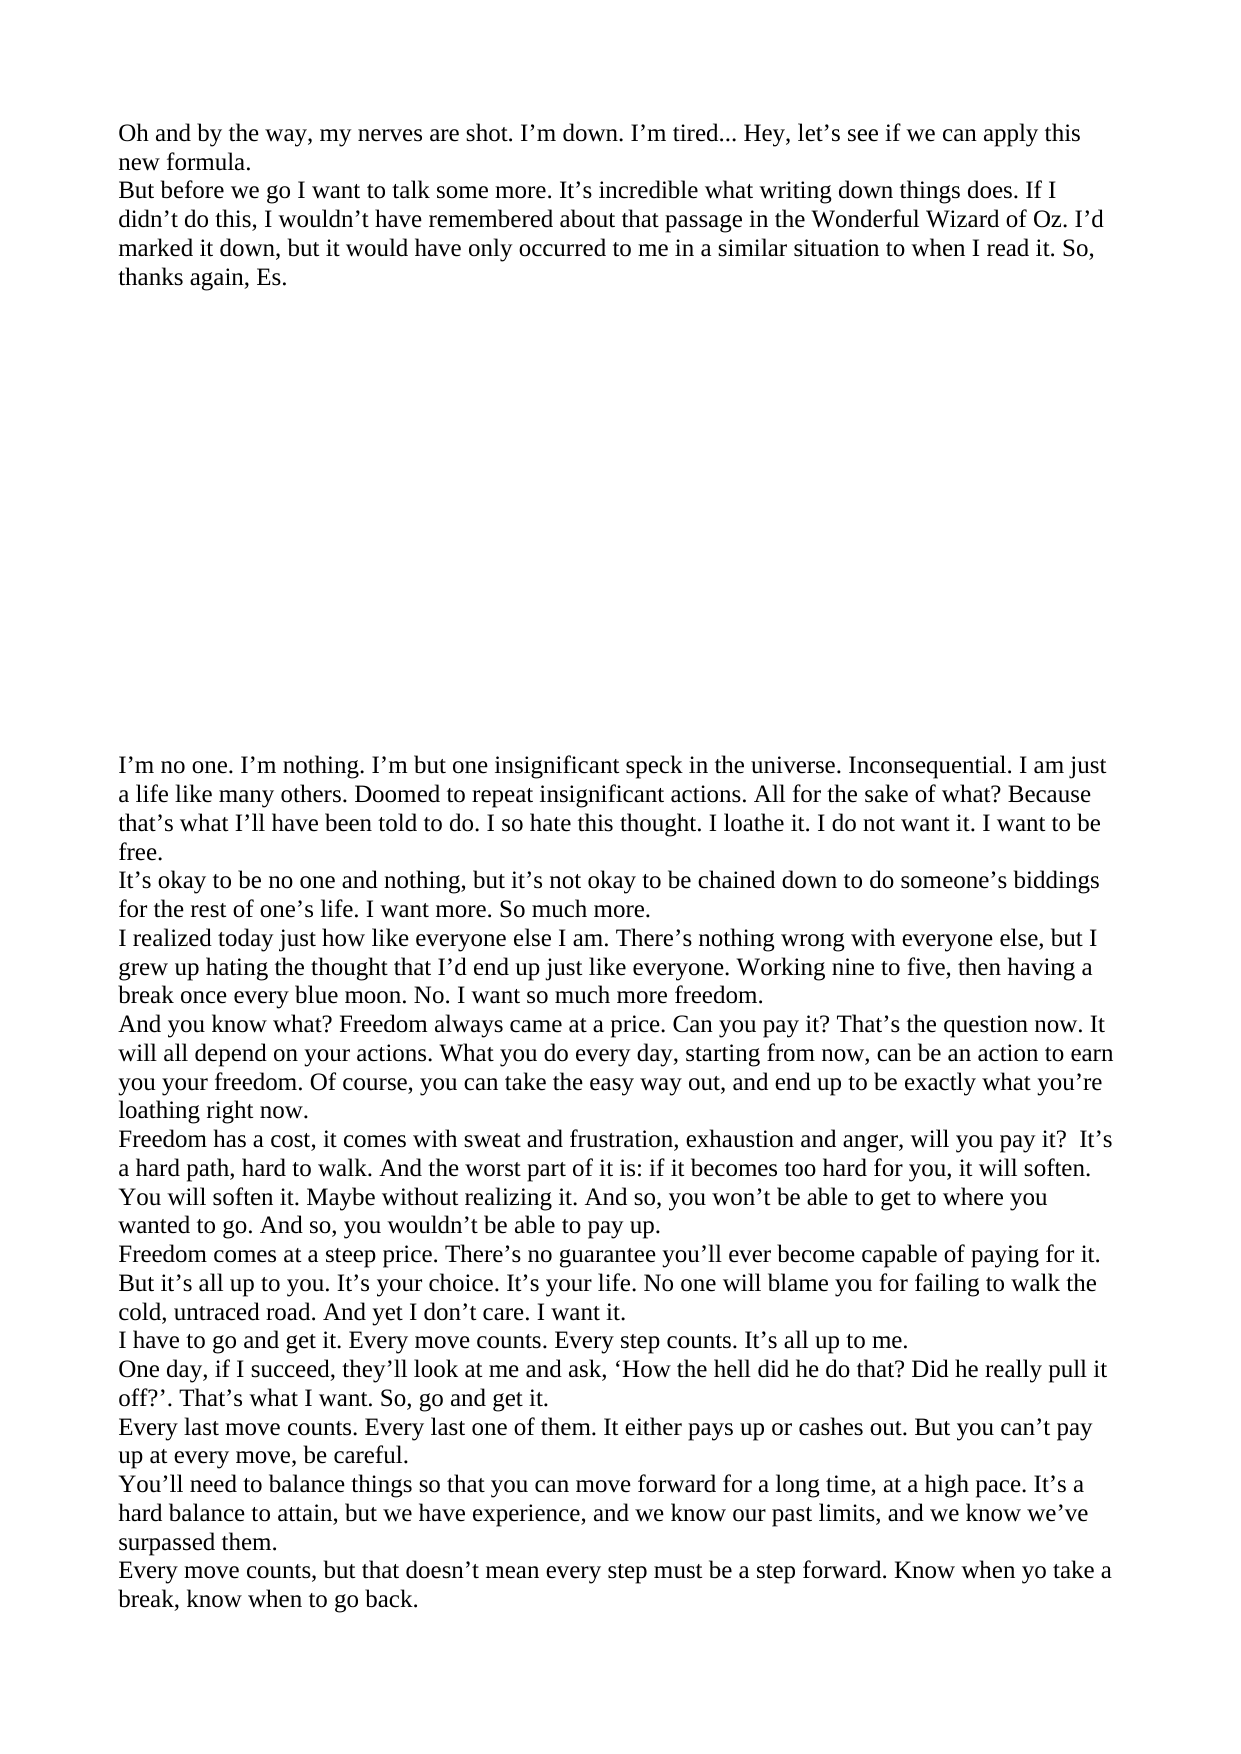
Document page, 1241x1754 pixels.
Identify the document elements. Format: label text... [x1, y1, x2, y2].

text Oh and by the way, my nerves are shot. I’m down. I’m tired... Hey, let’s see if we can apply this new formula. [118, 118, 1122, 176]
text I have to go and get it. Every move counts. Every step counts. It’s all up to me. [118, 1326, 1122, 1354]
text You’ll need to balance things so that you can move forward for a long time, at a high pace. It’s a hard balance to attain, but we have experience, and we know our past limits, and we know we’ve surpassed them. [118, 1469, 1122, 1556]
text Every move counts, but that doesn’t mean every step must be a step forward. Know when yo take a break, know when to go back. [118, 1556, 1122, 1613]
text Freedom comes at a steep price. There’s no guarantee you’ll ever become capable of paying for it. But it’s all up to you. It’s your choice. It’s your life. No one will blame you for failing to walk the cold, untraced road. And yet I don’t care. I want it. [118, 1239, 1122, 1326]
text I’m no one. I’m nothing. I’m but one insignificant speck in the universe. Inconsequential. I am just a life like many others. Doomed to repeat insignificant actions. All for the sake of what? Because that’s what I’ll have been told to do. I so hate this thought. I loathe it. I do not want it. I want to be free. [118, 751, 1122, 866]
text Freedom has a cost, it comes with sweat and frustration, exhaustion and anger, will you pay it? It’s a hard path, hard to walk. And the worst part of it is: if it becomes too hard for you, it will soften. You will soften it. Maybe without realizing it. And so, you won’t be able to get to where you wanted to go. And so, you wouldn’t be able to pay up. [118, 1124, 1122, 1239]
text I realized today just how like everyone else I am. There’s nothing wrong with everyone else, but I grew up hating the thought that I’d end up just like everyone. Working nine to five, then having a break once every blue moon. No. I want so much more freedom. [118, 923, 1122, 1009]
text But before we go I want to talk some more. It’s incredible what writing down things does. If I didn’t do this, I wouldn’t have remembered about that passage in the Wonderful Wizard of Oz. I’d marked it down, but it would have only occurred to me in a similar situation to when I read it. So, thanks again, Es. [118, 176, 1122, 291]
text One day, if I succeed, they’ll look at me and ask, ‘How the hell did he do that? Did he really pull it off?’. That’s what I want. So, go and get it. [118, 1354, 1122, 1412]
text Every last move counts. Every last one of them. It either pays up or cashes out. But you can’t pay up at every move, be careful. [118, 1412, 1122, 1469]
text It’s okay to be no one and nothing, but it’s not okay to be chained down to do someone’s biddings for the rest of one’s life. I want more. So much more. [118, 866, 1122, 923]
text And you know what? Freedom always came at a price. Can you pay it? That’s the question now. It will all depend on your actions. What you do every day, starting from now, can be an action to earn you your freedom. Of course, you can take the easy way out, and end up to be exactly what you’re loathing right now. [118, 1009, 1122, 1124]
